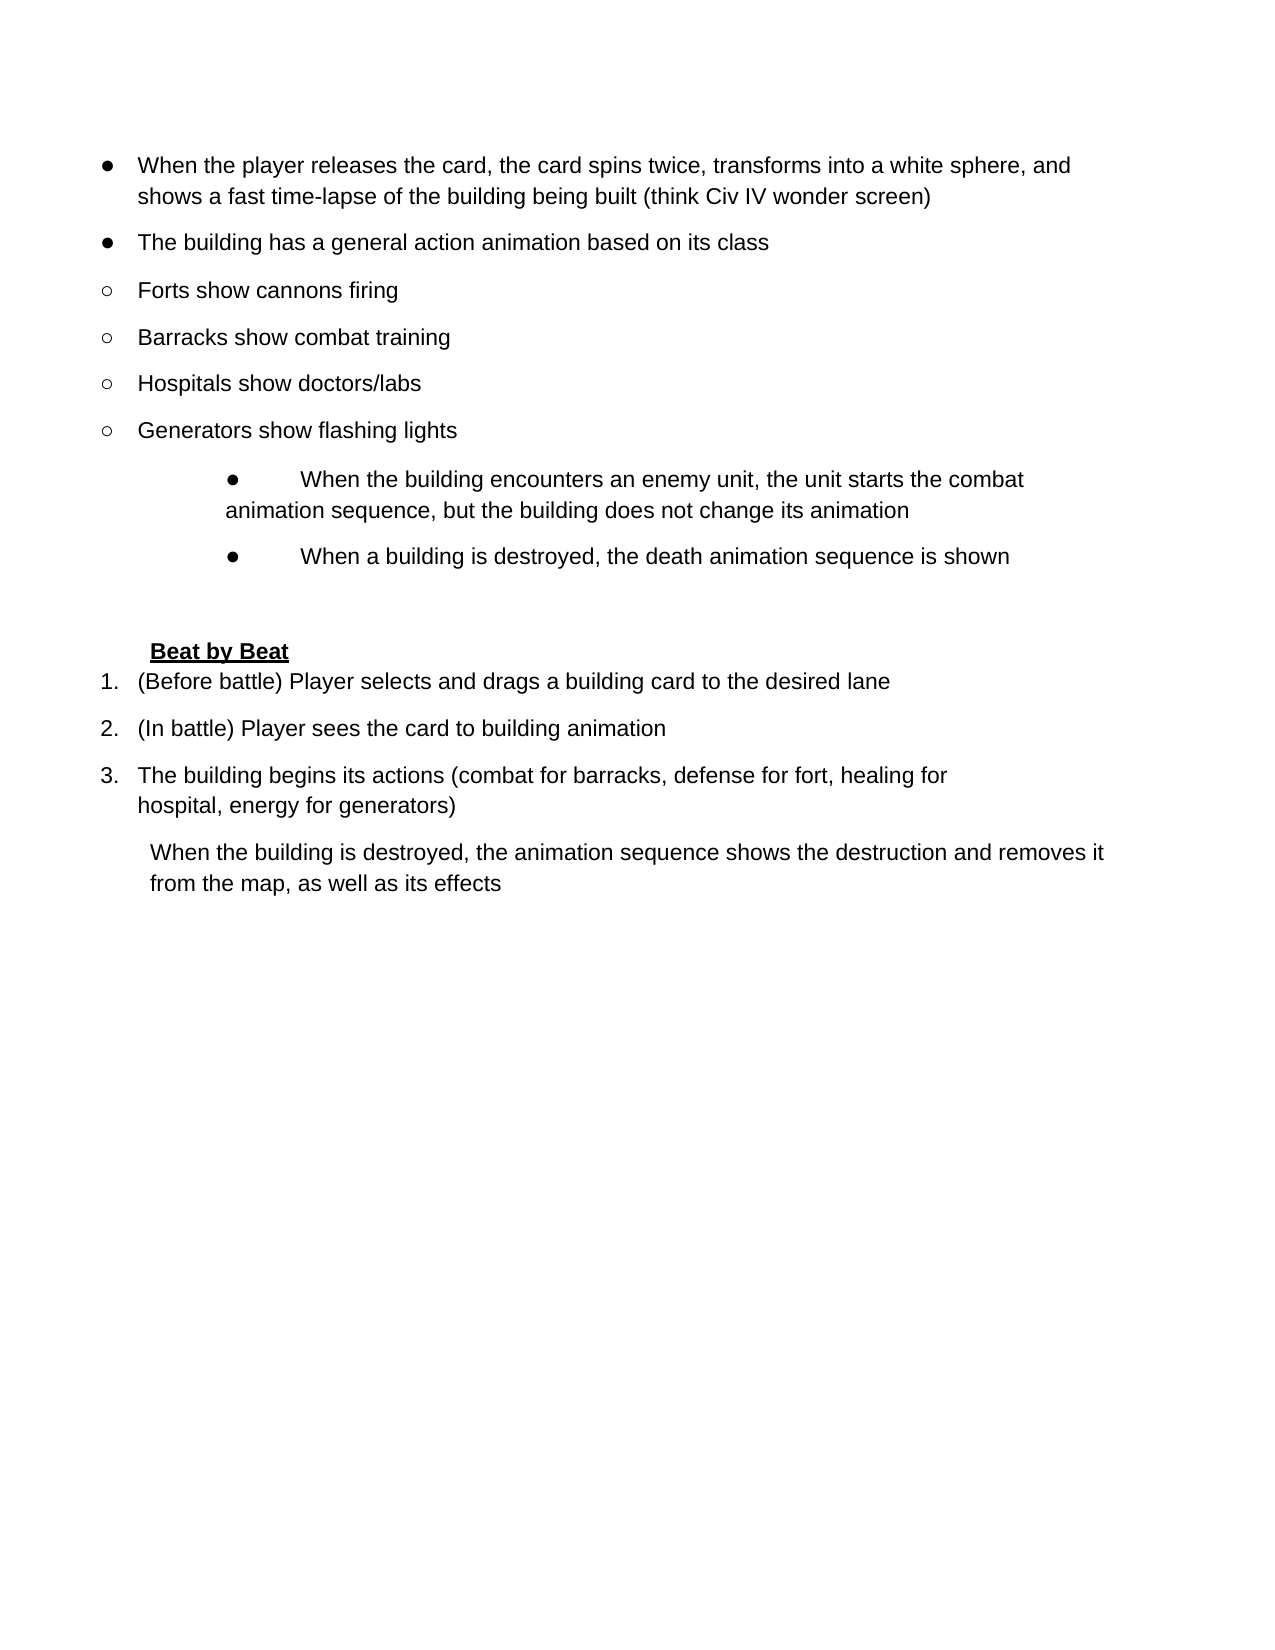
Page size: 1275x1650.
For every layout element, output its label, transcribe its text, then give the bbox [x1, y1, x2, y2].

list The building has a general action animation based on its class [100, 229, 1275, 256]
list Generators show flashing lights [100, 417, 1275, 444]
subtitle Beat by Beat [150, 638, 1275, 664]
list When the building encounters an enemy unit, the unit starts the combat animation sequence, but the building does not change its animation [225, 464, 1055, 523]
list Hospitals show doctors/labs [100, 370, 1275, 397]
list (Before battle) Player selects and drags a building card to the desired lane [100, 668, 1275, 694]
list When the player releases the card, the card spins twice, transforms into a white sphere, and shows a fast time-lapse of the building being built (think Civ IV wonder screen) [100, 150, 1114, 209]
text When the building is destroyed, the animation sequence shows the destruction and removes it from the map, as well as its effects [150, 839, 1106, 896]
list The building begins its actions (combat for barracks, defense for fort, healing for hospital, energy for generators) [100, 762, 1036, 818]
list Barracks show combat training [100, 323, 1275, 350]
list When a building is destroyed, the death animation sequence is shown [225, 544, 1275, 570]
list (In battle) Player sees the card to building animation [100, 715, 1275, 741]
list Forts show cannons firing [100, 277, 1275, 303]
